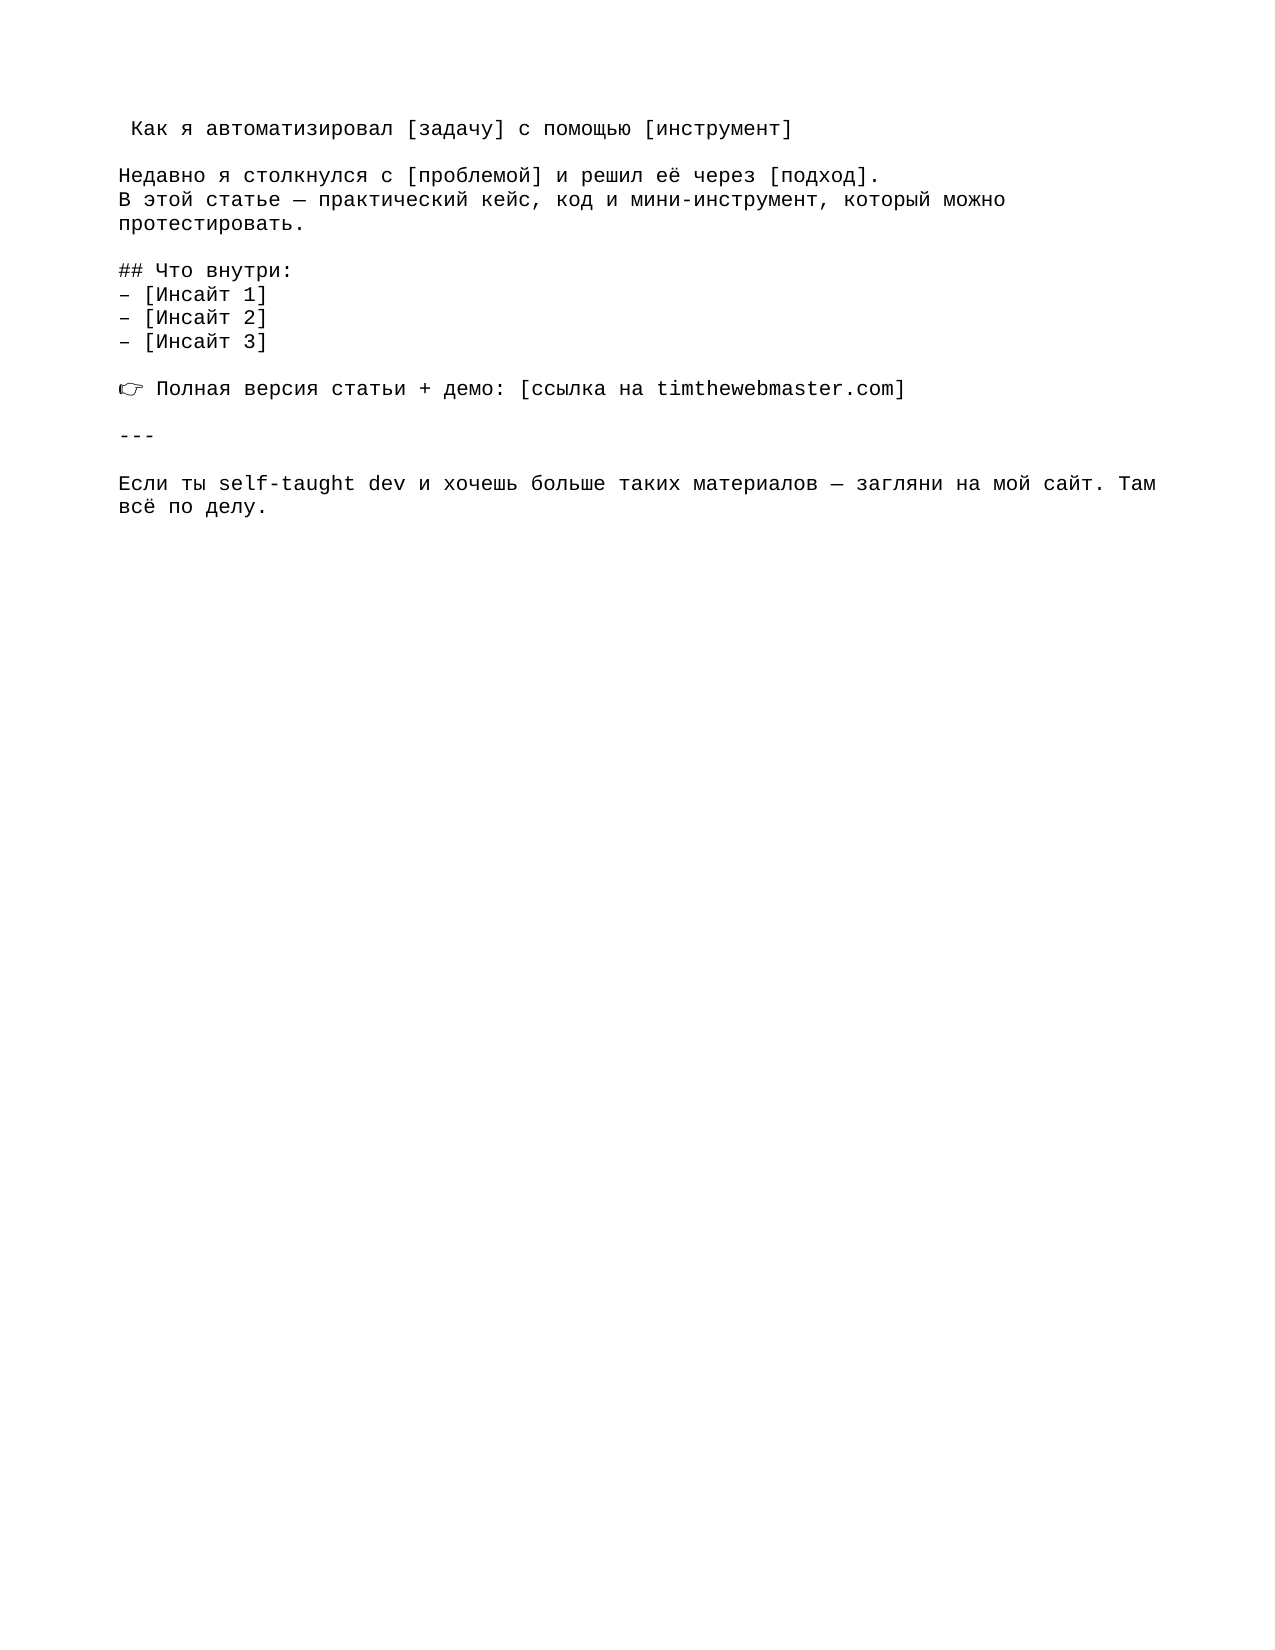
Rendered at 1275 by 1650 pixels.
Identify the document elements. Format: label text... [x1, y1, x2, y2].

text – [Инсайт 2] [118, 307, 1157, 331]
text – [Инсайт 3] [118, 331, 1157, 354]
text 👉 Полная версия статьи + демо: [ссылка на timthewebmaster.com] [118, 378, 1157, 402]
text Если ты self-taught dev и хочешь больше таких материалов — загляни на мой сайт. Там всё по делу. [118, 473, 1157, 520]
text – [Инсайт 1] [118, 284, 1157, 307]
text В этой статье — практический кейс, код и мини-инструмент, который можно протестировать. [118, 189, 1157, 236]
text --- [118, 426, 1157, 449]
text ## Что внутри: [118, 260, 1157, 284]
text Как я автоматизировал [задачу] с помощью [инструмент] [118, 118, 1157, 142]
text Недавно я столкнулся с [проблемой] и решил её через [подход]. [118, 165, 1157, 189]
